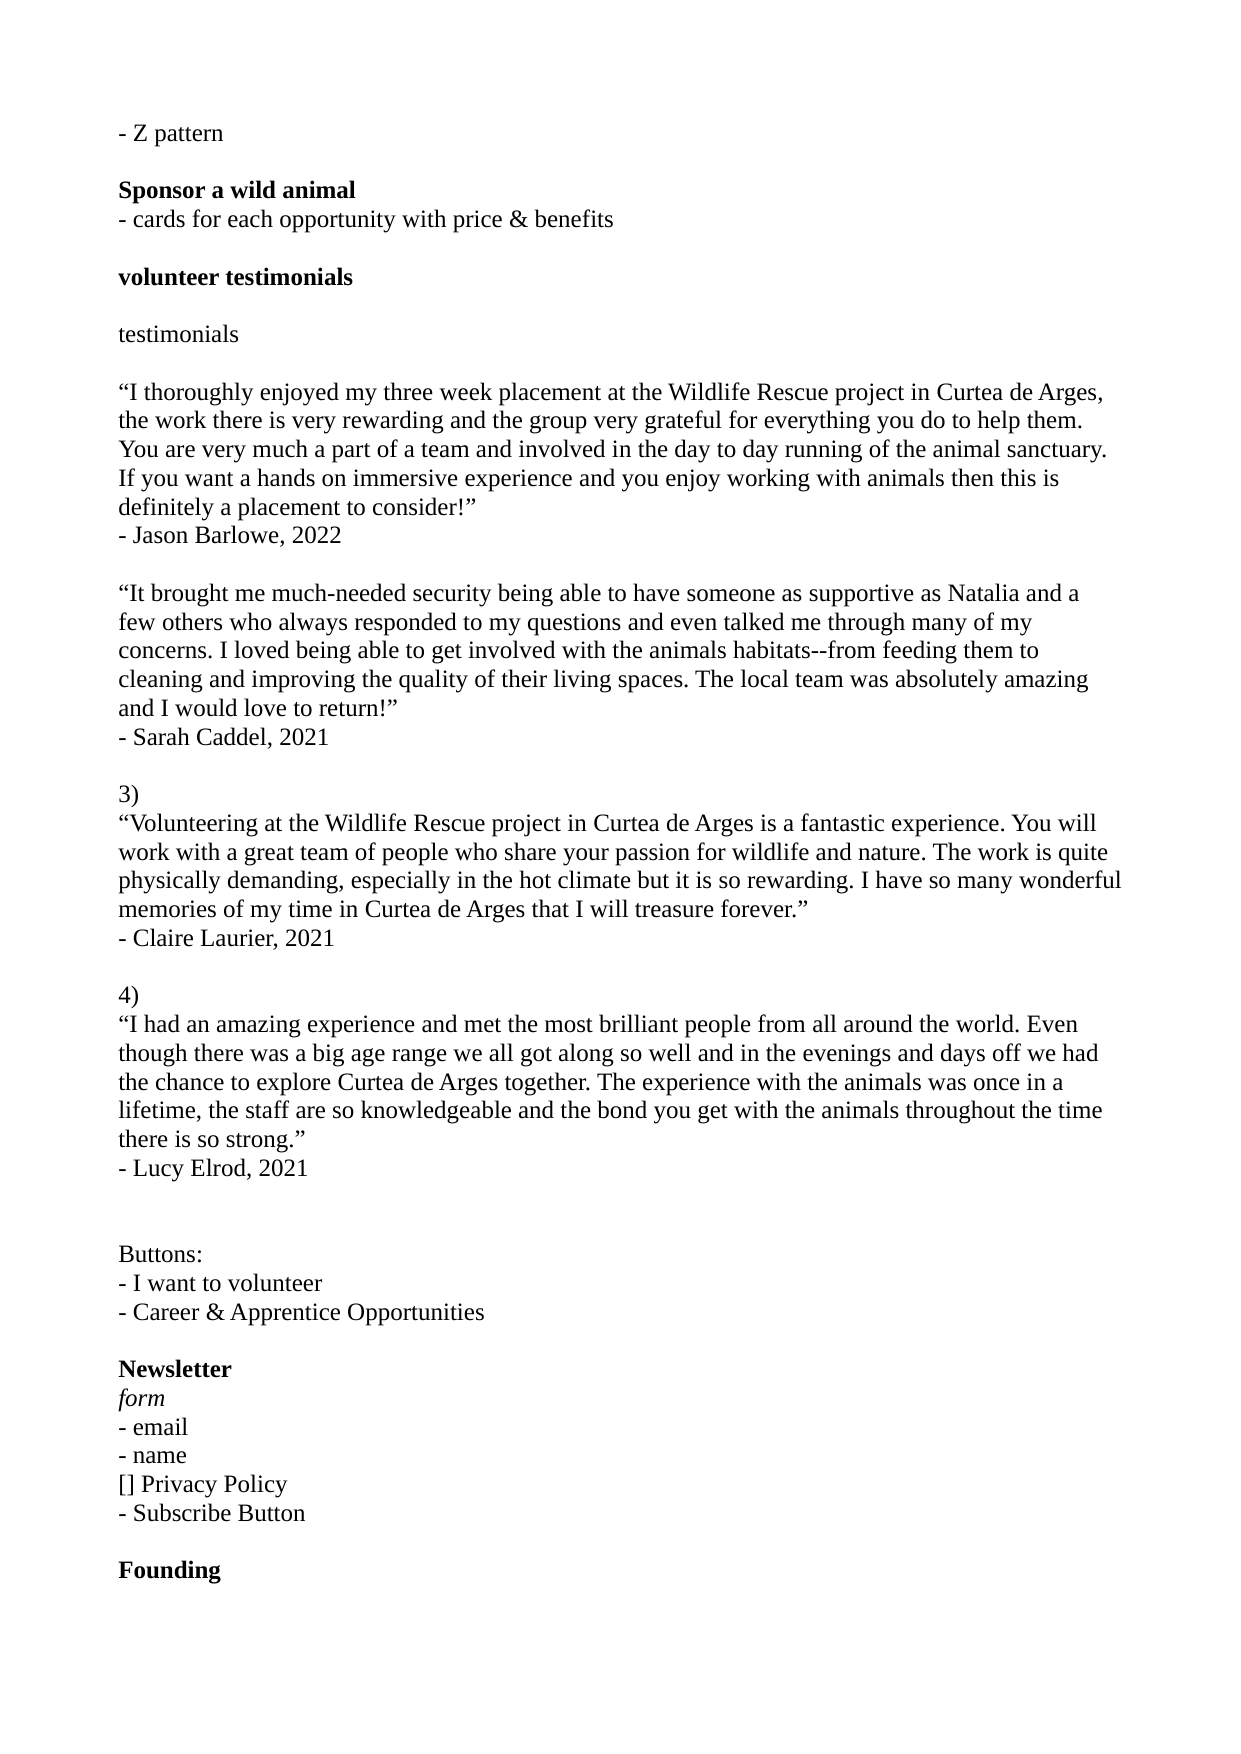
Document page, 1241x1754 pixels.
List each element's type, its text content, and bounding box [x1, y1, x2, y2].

text “Volunteering at the Wildlife Rescue project in Curtea de Arges is a fantastic experience. You will work with a great team of people who share your passion for wildlife and nature. The work is quite physically demanding, especially in the hot climate but it is so rewarding. I have so many wonderful memories of my time in Curtea de Arges that I will treasure forever.” [118, 808, 1122, 923]
text Buttons: [118, 1239, 1122, 1268]
text “I had an amazing experience and met the most brilliant people from all around the world. Even though there was a big age range we all got along so well and in the evenings and days off we had the chance to explore Curtea de Arges together. The experience with the animals was once in a lifetime, the staff are so knowledgeable and the bond you get with the animals throughout the time there is so strong.” [118, 1009, 1122, 1153]
text - Career & Apprentice Opportunities [118, 1297, 1122, 1326]
text - name [118, 1441, 1122, 1469]
text - Z pattern [118, 118, 1122, 147]
text volunteer testimonials [118, 262, 1122, 291]
text - Lucy Elrod, 2021 [118, 1153, 1122, 1182]
text form [118, 1383, 1122, 1412]
text - cards for each opportunity with price & benefits [118, 204, 1122, 233]
text Sponsor a wild animal [118, 176, 1122, 204]
text - Sarah Caddel, 2021 [118, 722, 1122, 751]
text testimonials [118, 319, 1122, 348]
text 3) [118, 779, 1122, 808]
text - email [118, 1412, 1122, 1441]
text Founding [118, 1556, 1122, 1584]
text “I thoroughly enjoyed my three week placement at the Wildlife Rescue project in Curtea de Arges, the work there is very rewarding and the group very grateful for everything you do to help them. You are very much a part of a team and involved in the day to day running of the animal sanctuary. If you want a hands on immersive experience and you enjoy working with animals then this is definitely a placement to consider!” [118, 377, 1122, 521]
text - I want to volunteer [118, 1268, 1122, 1297]
text [] Privacy Policy [118, 1469, 1122, 1498]
text - Jason Barlowe, 2022 [118, 521, 1122, 549]
text Newsletter [118, 1354, 1122, 1383]
text - Claire Laurier, 2021 [118, 923, 1122, 952]
text “It brought me much-needed security being able to have someone as supportive as Natalia and a few others who always responded to my questions and even talked me through many of my concerns. I loved being able to get involved with the animals habitats--from feeding them to cleaning and improving the quality of their living spaces. The local team was absolutely amazing and I would love to return!” [118, 578, 1122, 722]
text 4) [118, 981, 1122, 1009]
text - Subscribe Button [118, 1498, 1122, 1527]
